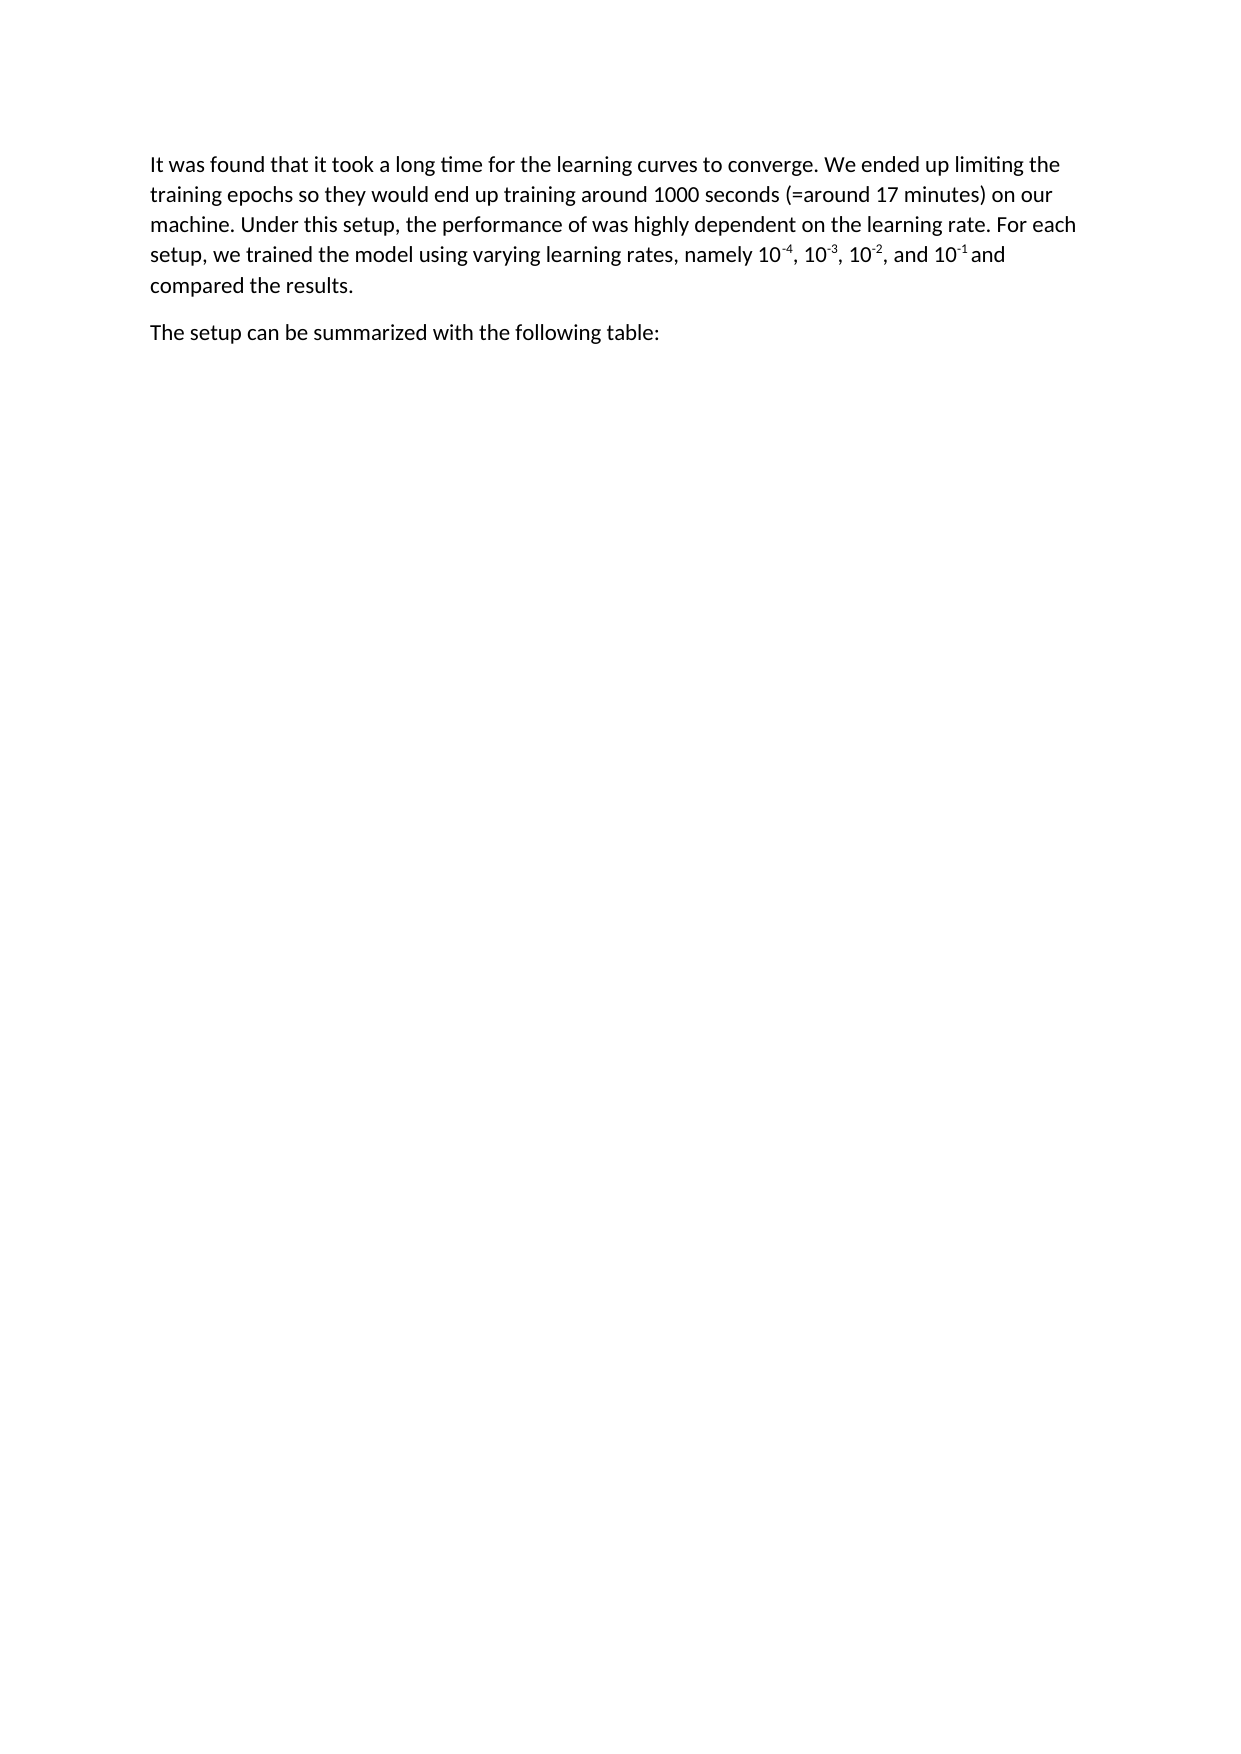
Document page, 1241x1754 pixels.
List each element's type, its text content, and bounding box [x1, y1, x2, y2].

text It was found that it took a long time for the learning curves to converge. We ended up limiting the training epochs so they would end up training around 1000 seconds (=around 17 minutes) on our machine. Under this setup, the performance of was highly dependent on the learning rate. For each setup, we trained the model using varying learning rates, namely 10-4, 10-3, 10-2, and 10-1 and compared the results. [150, 150, 1090, 299]
text The setup can be summarized with the following table: [150, 318, 1090, 346]
